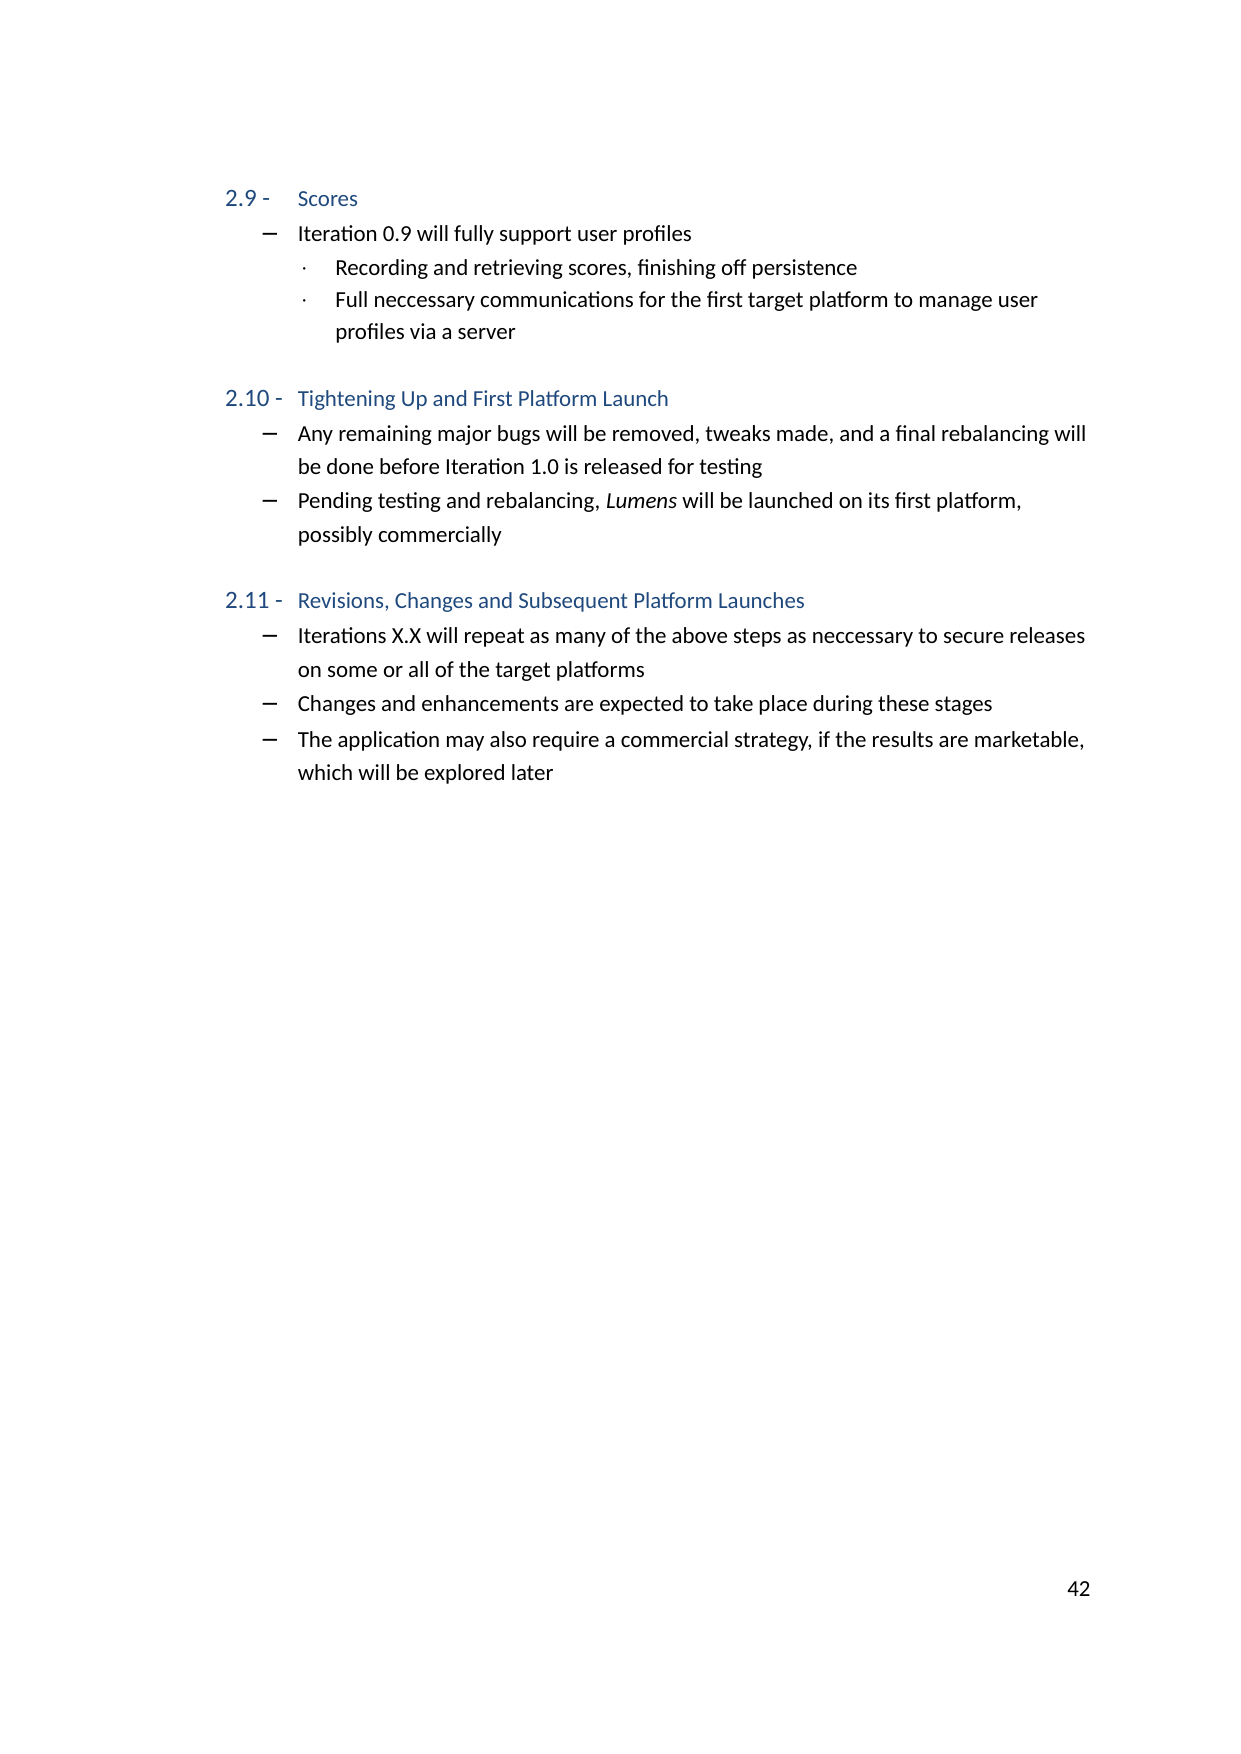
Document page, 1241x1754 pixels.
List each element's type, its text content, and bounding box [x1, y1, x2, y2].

list Iterations X.X will repeat as many of the above steps as neccessary to secure releases on some or all of the target platforms [260, 619, 1090, 683]
list Pending testing and rebalancing, Lumens will be launched on its first platform, possibly commercially [260, 484, 1090, 548]
list Changes and enhancements are expected to take place during these stages [260, 687, 1090, 718]
list Revisions, Changes and Subsequent Platform Launches [225, 584, 1090, 615]
list Tightening Up and First Platform Launch [225, 382, 1090, 412]
list Any remaining major bugs will be removed, tweaks made, and a final rebalancing will be done before Iteration 1.0 is released for testing [260, 417, 1090, 480]
list Iteration 0.9 will fully support user profiles [260, 217, 1090, 248]
list Full neccessary communications for the first target platform to manage user profiles via a server [298, 285, 1090, 346]
list Scores [225, 182, 1090, 213]
list Recording and retrieving scores, finishing off persistence [298, 253, 1090, 281]
list The application may also require a commercial strategy, if the results are marketable, which will be explored later [260, 723, 1090, 786]
